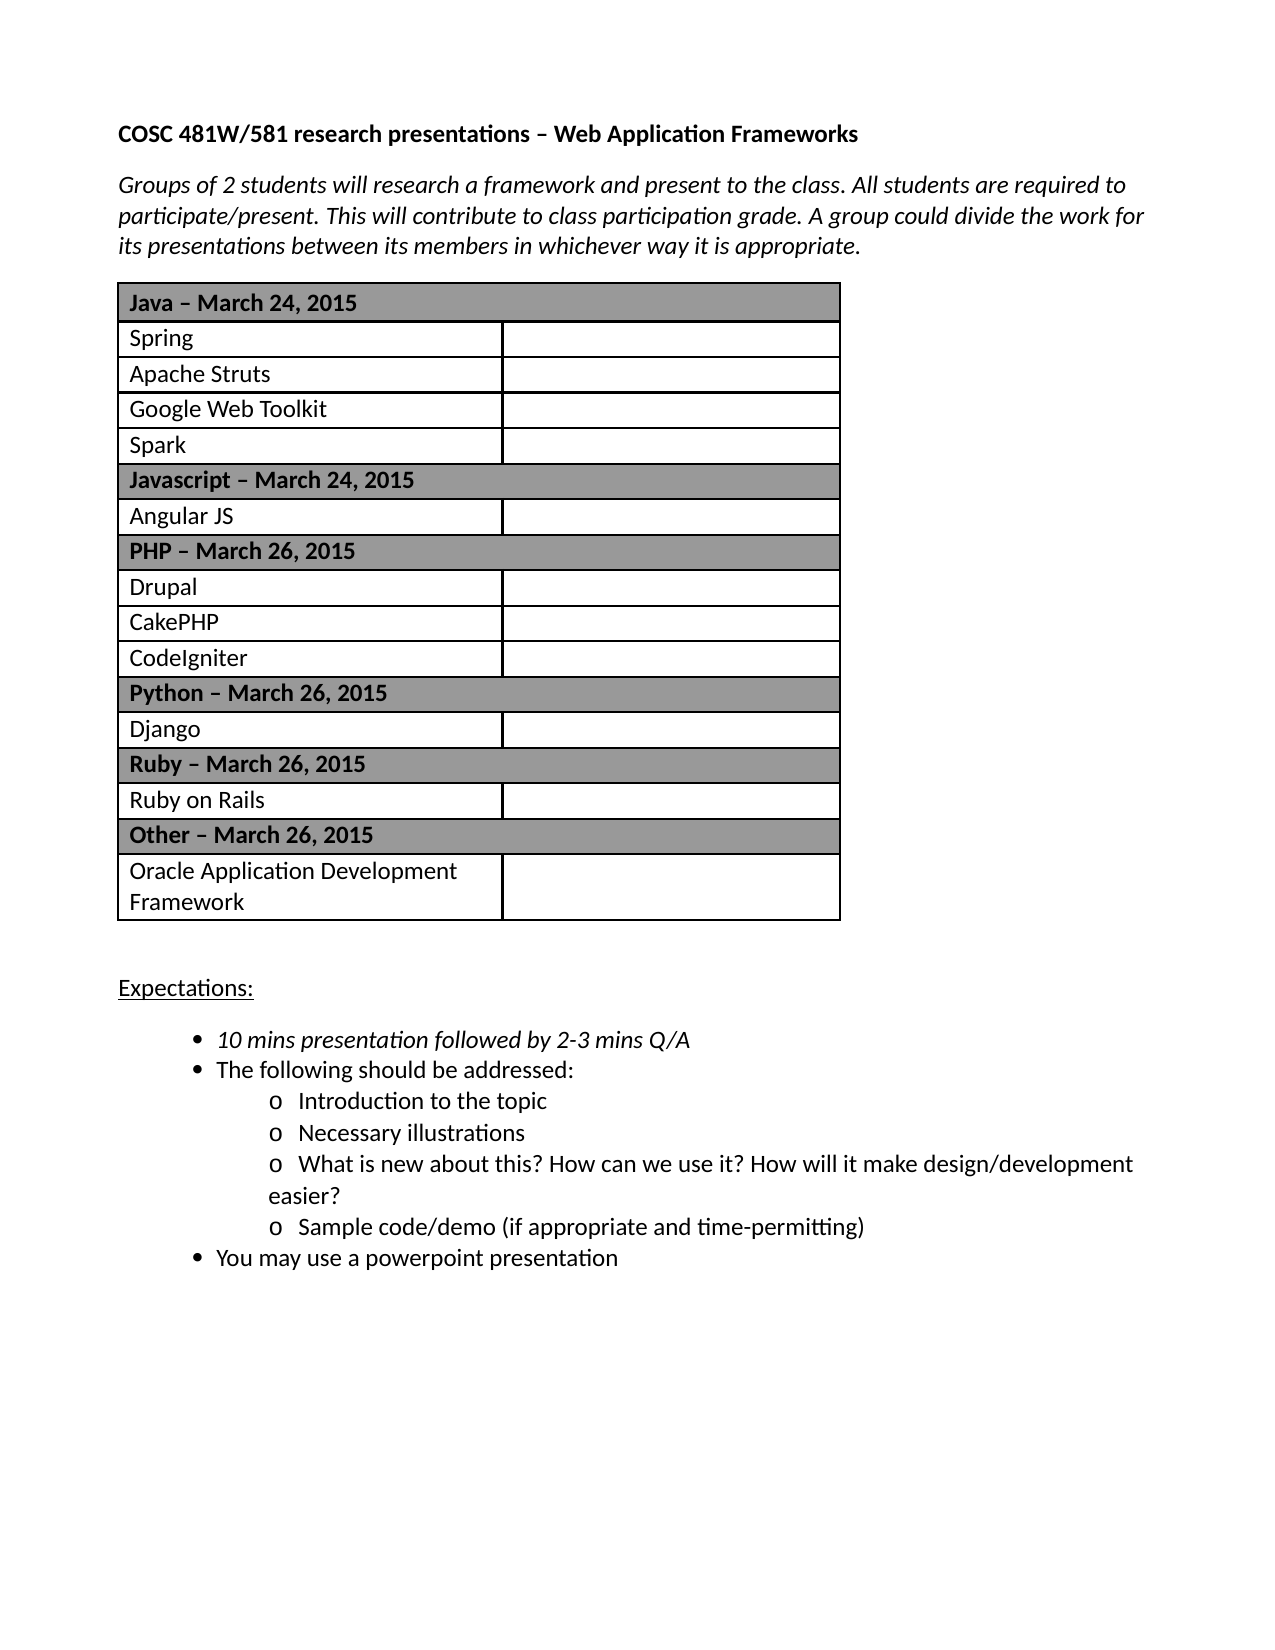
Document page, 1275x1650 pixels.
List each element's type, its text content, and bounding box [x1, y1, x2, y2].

table_cell [504, 607, 839, 640]
table_header Java – March 24, 2015 [119, 284, 839, 320]
text · You may use a powerpoint presentation [193, 1243, 1157, 1273]
table_cell [504, 500, 839, 533]
text · 10 mins presentation followed by 2-3 mins Q/A [193, 1024, 1157, 1054]
table_cell Spring [119, 323, 501, 356]
text o Introduction to the topic [268, 1085, 1157, 1117]
table_cell [504, 323, 839, 356]
table_cell Django [119, 713, 501, 747]
table_cell Spark [119, 429, 501, 462]
table_cell [504, 394, 839, 427]
table_cell Angular JS [119, 500, 501, 533]
table_cell Python – March 26, 2015 [119, 678, 839, 711]
text Groups of 2 students will research a framework and present to the class. All students are required to participate/present. This will contribute to class participation grade. A group could divide the work for its presentations between its members in whichever way it is appropriate. [118, 169, 1157, 261]
text o What is new about this? How can we use it? How will it make design/development easier? [268, 1148, 1157, 1211]
table_cell CodeIgniter [119, 642, 501, 676]
table_cell CakePHP [119, 607, 501, 640]
table_cell [504, 855, 839, 919]
text Expectations: [118, 973, 1157, 1003]
table_cell [504, 429, 839, 462]
table_cell Ruby on Rails [119, 784, 501, 818]
table_cell [504, 571, 839, 604]
table_cell Oracle Application Development Framework [119, 855, 501, 919]
table_cell Other – March 26, 2015 [119, 820, 839, 853]
text o Necessary illustrations [268, 1117, 1157, 1148]
text o Sample code/demo (if appropriate and time-permitting) [268, 1211, 1157, 1243]
table_cell Javascript – March 24, 2015 [119, 465, 839, 498]
table_cell Google Web Toolkit [119, 394, 501, 427]
table_cell [504, 642, 839, 676]
table_cell [504, 358, 839, 391]
table_cell Ruby – March 26, 2015 [119, 749, 839, 782]
table_cell Drupal [119, 571, 501, 604]
table_cell Apache Struts [119, 358, 501, 391]
text · The following should be addressed: [193, 1054, 1157, 1085]
text COSC 481W/581 research presentations – Web Application Frameworks [118, 118, 1157, 149]
table_cell [504, 713, 839, 747]
table_cell PHP – March 26, 2015 [119, 536, 839, 569]
table_cell [504, 784, 839, 818]
